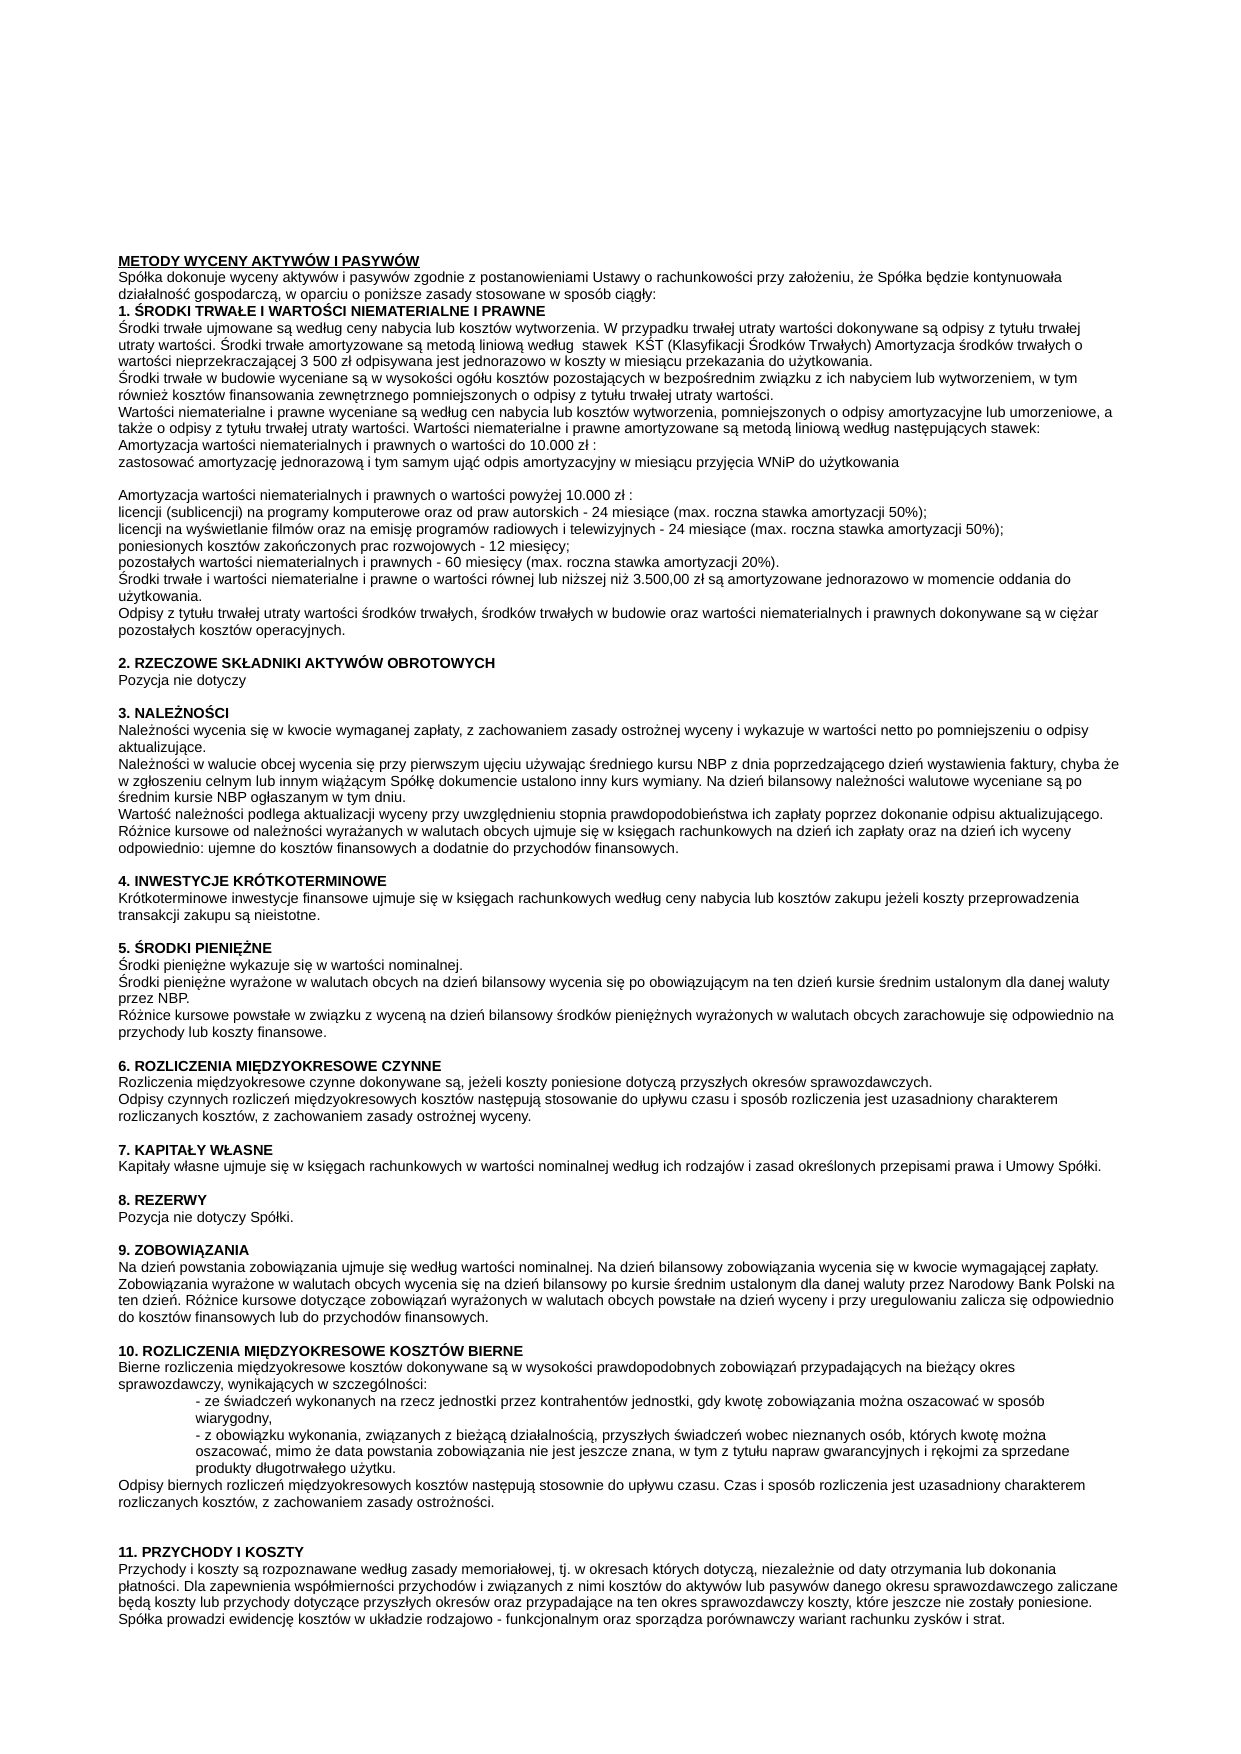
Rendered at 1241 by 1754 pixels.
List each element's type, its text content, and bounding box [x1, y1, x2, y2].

text 4. INWESTYCJE KRÓTKOTERMINOWE [118, 873, 1122, 889]
text Różnice kursowe od należności wyrażanych w walutach obcych ujmuje się w księgach rachunkowych na dzień ich zapłaty oraz na dzień ich wyceny odpowiednio: ujemne do kosztów finansowych a dodatnie do przychodów finansowych. [118, 822, 1122, 856]
text zastosować amortyzację jednorazową i tym samym ująć odpis amortyzacyjny w miesiącu przyjęcia WNiP do użytkowania [118, 453, 1122, 470]
text Spółka dokonuje wyceny aktywów i pasywów zgodnie z postanowieniami Ustawy o rachunkowości przy założeniu, że Spółka będzie kontynuowała działalność gospodarczą, w oparciu o poniższe zasady stosowane w sposób ciągły: [118, 269, 1122, 303]
text Należności wycenia się w kwocie wymaganej zapłaty, z zachowaniem zasady ostrożnej wyceny i wykazuje w wartości netto po pomniejszeniu o odpisy aktualizujące. [118, 722, 1122, 755]
text licencji na wyświetlanie filmów oraz na emisję programów radiowych i telewizyjnych - 24 miesiące (max. roczna stawka amortyzacji 50%); [118, 521, 1122, 537]
text Na dzień powstania zobowiązania ujmuje się według wartości nominalnej. Na dzień bilansowy zobowiązania wycenia się w kwocie wymagającej zapłaty. [118, 1258, 1122, 1275]
text Przychody i koszty są rozpoznawane według zasady memoriałowej, tj. w okresach których dotyczą, niezależnie od daty otrzymania lub dokonania płatności. Dla zapewnienia współmierności przychodów i związanych z nimi kosztów do aktywów lub pasywów danego okresu sprawozdawczego zaliczane będą koszty lub przychody dotyczące przyszłych okresów oraz przypadające na ten okres sprawozdawczy koszty, które jeszcze nie zostały poniesione. [118, 1560, 1122, 1611]
text Odpisy z tytułu trwałej utraty wartości środków trwałych, środków trwałych w budowie oraz wartości niematerialnych i prawnych dokonywane są w ciężar pozostałych kosztów operacyjnych. [118, 604, 1122, 638]
text METODY WYCENY AKTYWÓW I PASYWÓW [118, 252, 1122, 269]
text 1. ŚRODKI TRWAŁE I WARTOŚCI NIEMATERIALNE I PRAWNE [118, 303, 1122, 319]
text Bierne rozliczenia międzyokresowe kosztów dokonywane są w wysokości prawdopodobnych zobowiązań przypadających na bieżący okres sprawozdawczy, wynikających w szczególności: [118, 1359, 1122, 1393]
text 3. NALEŻNOŚCI [118, 705, 1122, 722]
text licencji (sublicencji) na programy komputerowe oraz od praw autorskich - 24 miesiące (max. roczna stawka amortyzacji 50%); [118, 504, 1122, 521]
text 8. REZERWY [118, 1191, 1122, 1208]
text Środki trwałe w budowie wyceniane są w wysokości ogółu kosztów pozostających w bezpośrednim związku z ich nabyciem lub wytworzeniem, w tym również kosztów finansowania zewnętrznego pomniejszonych o odpisy z tytułu trwałej utraty wartości. [118, 370, 1122, 403]
text 7. KAPITAŁY WŁASNE [118, 1141, 1122, 1158]
text Wartość należności podlega aktualizacji wyceny przy uwzględnieniu stopnia prawdopodobieństwa ich zapłaty poprzez dokonanie odpisu aktualizującego. [118, 806, 1122, 822]
text - z obowiązku wykonania, związanych z bieżącą działalnością, przyszłych świadczeń wobec nieznanych osób, których kwotę można oszacować, mimo że data powstania zobowiązania nie jest jeszcze znana, w tym z tytułu napraw gwarancyjnych i rękojmi za sprzedane produkty długotrwałego użytku. [195, 1426, 1122, 1477]
text Odpisy czynnych rozliczeń międzyokresowych kosztów następują stosowanie do upływu czasu i sposób rozliczenia jest uzasadniony charakterem rozliczanych kosztów, z zachowaniem zasady ostrożnej wyceny. [118, 1091, 1122, 1124]
text Środki pieniężne wykazuje się w wartości nominalnej. [118, 957, 1122, 973]
text Spółka prowadzi ewidencję kosztów w układzie rodzajowo - funkcjonalnym oraz sporządza porównawczy wariant rachunku zysków i strat. [118, 1611, 1122, 1627]
text Amortyzacja wartości niematerialnych i prawnych o wartości powyżej 10.000 zł : [118, 487, 1122, 504]
text 6. ROZLICZENIA MIĘDZYOKRESOWE CZYNNE [118, 1057, 1122, 1074]
text Amortyzacja wartości niematerialnych i prawnych o wartości do 10.000 zł : [118, 437, 1122, 453]
text Pozycja nie dotyczy [118, 672, 1122, 688]
text 5. ŚRODKI PIENIĘŻNE [118, 940, 1122, 957]
text Środki trwałe i wartości niematerialne i prawne o wartości równej lub niższej niż 3.500,00 zł są amortyzowane jednorazowo w momencie oddania do użytkowania. [118, 571, 1122, 604]
text 9. ZOBOWIĄZANIA [118, 1242, 1122, 1258]
text pozostałych wartości niematerialnych i prawnych - 60 miesięcy (max. roczna stawka amortyzacji 20%). [118, 554, 1122, 571]
text Kapitały własne ujmuje się w księgach rachunkowych w wartości nominalnej według ich rodzajów i zasad określonych przepisami prawa i Umowy Spółki. [118, 1158, 1122, 1175]
text Środki trwałe ujmowane są według ceny nabycia lub kosztów wytworzenia. W przypadku trwałej utraty wartości dokonywane są odpisy z tytułu trwałej utraty wartości. Środki trwałe amortyzowane są metodą liniową według stawek KŚT (Klasyfikacji Środków Trwałych) Amortyzacja środków trwałych o wartości nieprzekraczającej 3 500 zł odpisywana jest jednorazowo w koszty w miesiącu przekazania do użytkowania. [118, 319, 1122, 370]
text poniesionych kosztów zakończonych prac rozwojowych - 12 miesięcy; [118, 537, 1122, 554]
text Środki pieniężne wyrażone w walutach obcych na dzień bilansowy wycenia się po obowiązującym na ten dzień kursie średnim ustalonym dla danej waluty przez NBP. [118, 973, 1122, 1007]
text Różnice kursowe powstałe w związku z wyceną na dzień bilansowy środków pieniężnych wyrażonych w walutach obcych zarachowuje się odpowiednio na przychody lub koszty finansowe. [118, 1007, 1122, 1041]
text Odpisy biernych rozliczeń międzyokresowych kosztów następują stosownie do upływu czasu. Czas i sposób rozliczenia jest uzasadniony charakterem rozliczanych kosztów, z zachowaniem zasady ostrożności. [118, 1477, 1122, 1510]
text - ze świadczeń wykonanych na rzecz jednostki przez kontrahentów jednostki, gdy kwotę zobowiązania można oszacować w sposób wiarygodny, [195, 1393, 1122, 1426]
text Zobowiązania wyrażone w walutach obcych wycenia się na dzień bilansowy po kursie średnim ustalonym dla danej waluty przez Narodowy Bank Polski na ten dzień. Różnice kursowe dotyczące zobowiązań wyrażonych w walutach obcych powstałe na dzień wyceny i przy uregulowaniu zalicza się odpowiednio do kosztów finansowych lub do przychodów finansowych. [118, 1275, 1122, 1326]
text Wartości niematerialne i prawne wyceniane są według cen nabycia lub kosztów wytworzenia, pomniejszonych o odpisy amortyzacyjne lub umorzeniowe, a także o odpisy z tytułu trwałej utraty wartości. Wartości niematerialne i prawne amortyzowane są metodą liniową według następujących stawek: [118, 403, 1122, 437]
text 2. RZECZOWE SKŁADNIKI AKTYWÓW OBROTOWYCH [118, 655, 1122, 672]
text Krótkoterminowe inwestycje finansowe ujmuje się w księgach rachunkowych według ceny nabycia lub kosztów zakupu jeżeli koszty przeprowadzenia transakcji zakupu są nieistotne. [118, 889, 1122, 923]
text 11. PRZYCHODY I KOSZTY [118, 1544, 1122, 1560]
text Należności w walucie obcej wycenia się przy pierwszym ujęciu używając średniego kursu NBP z dnia poprzedzającego dzień wystawienia faktury, chyba że w zgłoszeniu celnym lub innym wiążącym Spółkę dokumencie ustalono inny kurs wymiany. Na dzień bilansowy należności walutowe wyceniane są po średnim kursie NBP ogłaszanym w tym dniu. [118, 755, 1122, 806]
text 10. ROZLICZENIA MIĘDZYOKRESOWE KOSZTÓW BIERNE [118, 1342, 1122, 1359]
text Pozycja nie dotyczy Spółki. [118, 1208, 1122, 1225]
text Rozliczenia międzyokresowe czynne dokonywane są, jeżeli koszty poniesione dotyczą przyszłych okresów sprawozdawczych. [118, 1074, 1122, 1091]
